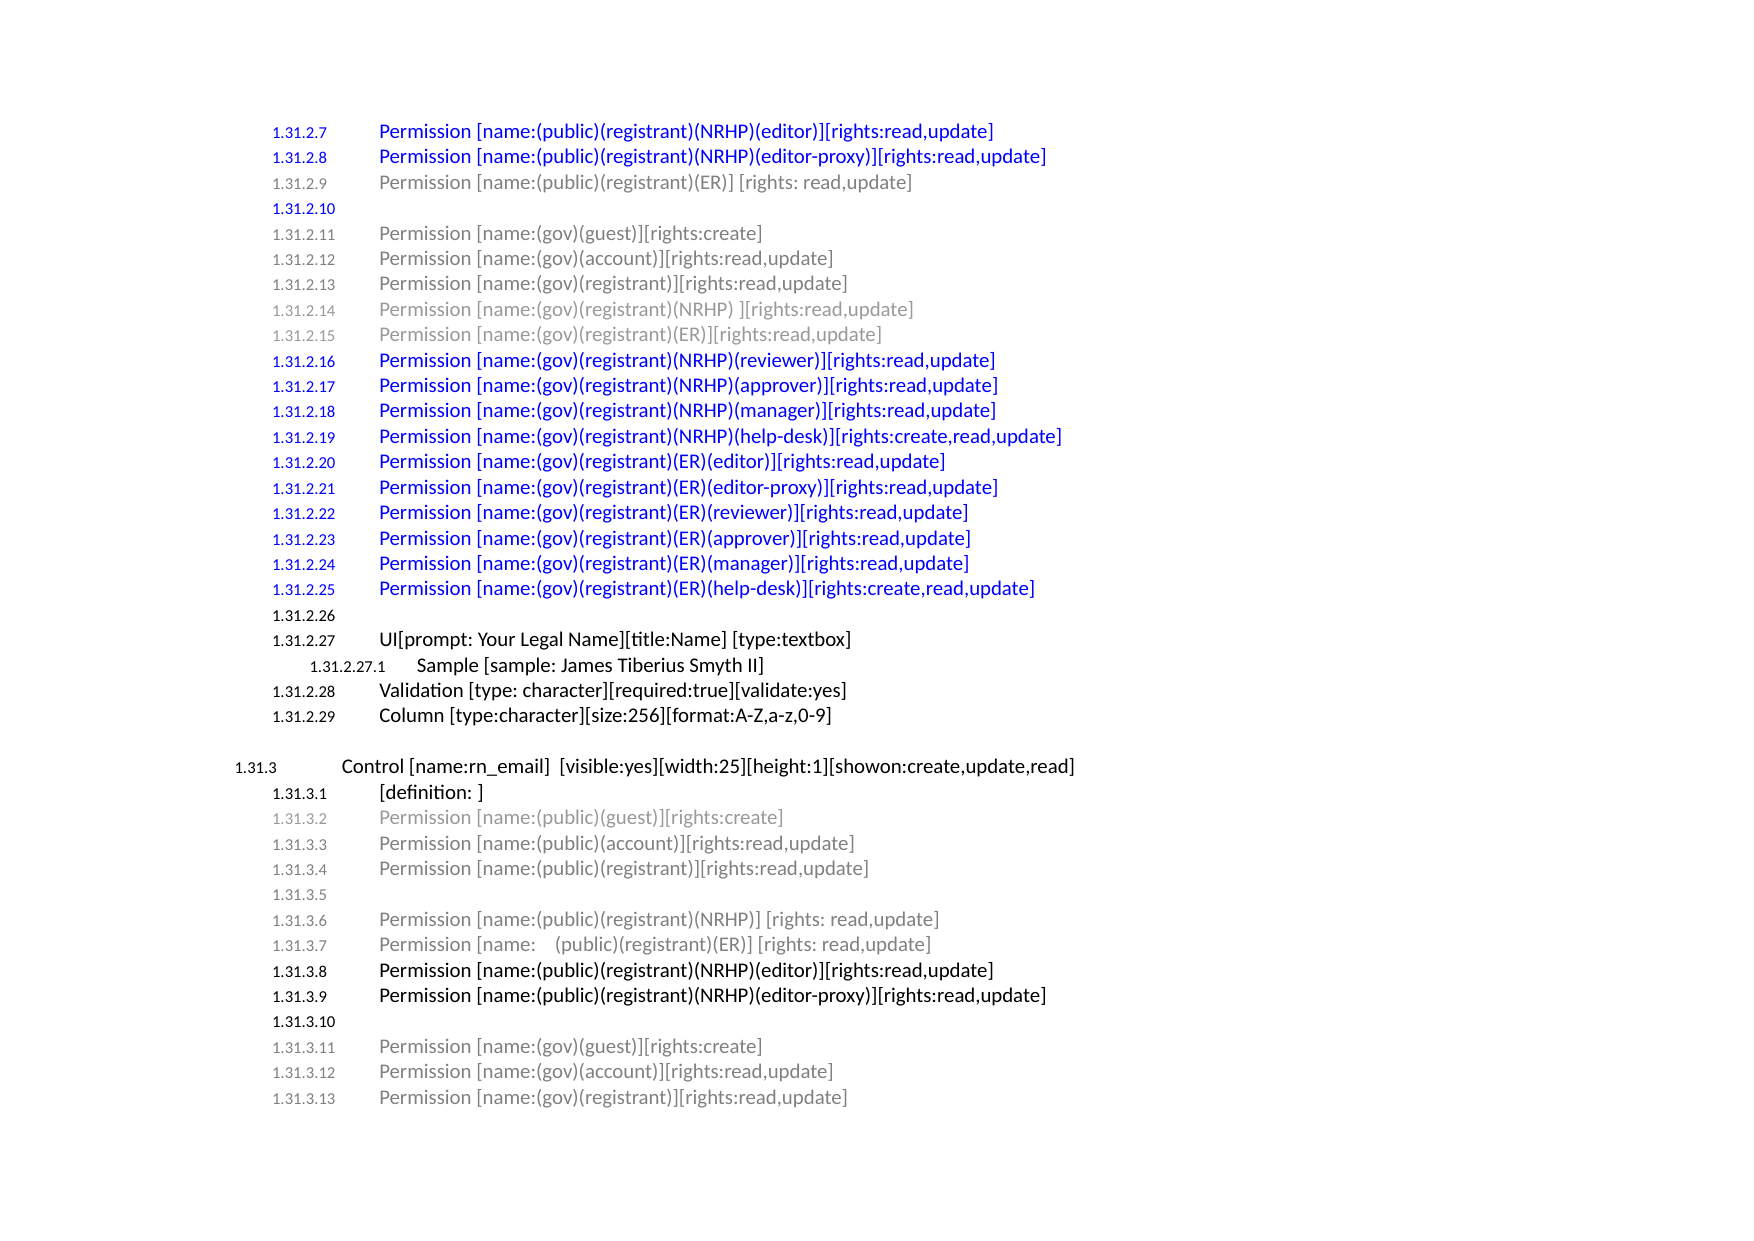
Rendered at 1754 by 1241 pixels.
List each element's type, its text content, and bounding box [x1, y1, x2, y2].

list Permission [name:(public)(registrant)(ER)] [rights: read,update] [268, 169, 1636, 194]
list Permission [name:(gov)(registrant)(NRHP)(reviewer)][rights:read,update] [268, 347, 1636, 372]
list Permission [name:(public)(account)][rights:read,update] [268, 830, 1636, 855]
list Permission [name:(gov)(account)][rights:read,update] [268, 1058, 1636, 1084]
list Permission [name:(public)(registrant)(NRHP)(editor-proxy)][rights:read,update] [268, 982, 1636, 1008]
list Permission [name:(gov)(registrant)(NRHP)(approver)][rights:read,update] [268, 372, 1636, 398]
list Permission [name:(public)(guest)][rights:create] [268, 804, 1636, 830]
list Permission [name:(public)(registrant)(NRHP)] [rights: read,update] [268, 906, 1636, 931]
list Permission [name:(gov)(registrant)(NRHP)(help-desk)][rights:create,read,update] [268, 423, 1636, 448]
list Permission [name:(gov)(registrant)][rights:read,update] [268, 271, 1636, 296]
list Permission [name:(gov)(registrant)(ER)(editor-proxy)][rights:read,update] [268, 474, 1636, 499]
list Control [name:rn_email] [visible:yes][width:25][height:1][showon:create,update,read] [231, 753, 1636, 779]
list UI[prompt: Your Legal Name][title:Name] [type:textbox] [268, 626, 1636, 652]
list Permission [name:(public)(registrant)(NRHP)(editor)][rights:read,update] [268, 118, 1636, 143]
list Permission [name: (public)(registrant)(ER)] [rights: read,update] [268, 931, 1636, 957]
list Column [type:character][size:256][format:A-Z,a-z,0-9] [268, 703, 1636, 728]
list Permission [name:(gov)(registrant)(NRHP)(manager)][rights:read,update] [268, 398, 1636, 423]
list Permission [name:(public)(registrant)(NRHP)(editor-proxy)][rights:read,update] [268, 143, 1636, 169]
list Permission [name:(gov)(account)][rights:read,update] [268, 245, 1636, 271]
list Permission [name:(gov)(registrant)(NRHP) ][rights:read,update] [268, 296, 1636, 321]
list Permission [name:(gov)(guest)][rights:create] [268, 1033, 1636, 1058]
list [definition: ] [268, 779, 1636, 804]
list Permission [name:(gov)(registrant)(ER)(approver)][rights:read,update] [268, 525, 1636, 550]
list Permission [name:(gov)(registrant)(ER)(manager)][rights:read,update] [268, 550, 1636, 576]
list Permission [name:(gov)(registrant)(ER)(editor)][rights:read,update] [268, 448, 1636, 474]
list Permission [name:(public)(registrant)][rights:read,update] [268, 855, 1636, 881]
list Permission [name:(gov)(registrant)][rights:read,update] [268, 1084, 1636, 1109]
list Permission [name:(gov)(registrant)(ER)(reviewer)][rights:read,update] [268, 499, 1636, 525]
list Permission [name:(gov)(registrant)(ER)][rights:read,update] [268, 321, 1636, 347]
list Validation [type: character][required:true][validate:yes] [268, 677, 1636, 703]
list Permission [name:(public)(registrant)(NRHP)(editor)][rights:read,update] [268, 957, 1636, 982]
list Permission [name:(gov)(registrant)(ER)(help-desk)][rights:create,read,update] [268, 576, 1636, 601]
list Permission [name:(gov)(guest)][rights:create] [268, 220, 1636, 245]
list Sample [sample: James Tiberius Smyth II] [306, 652, 1636, 677]
